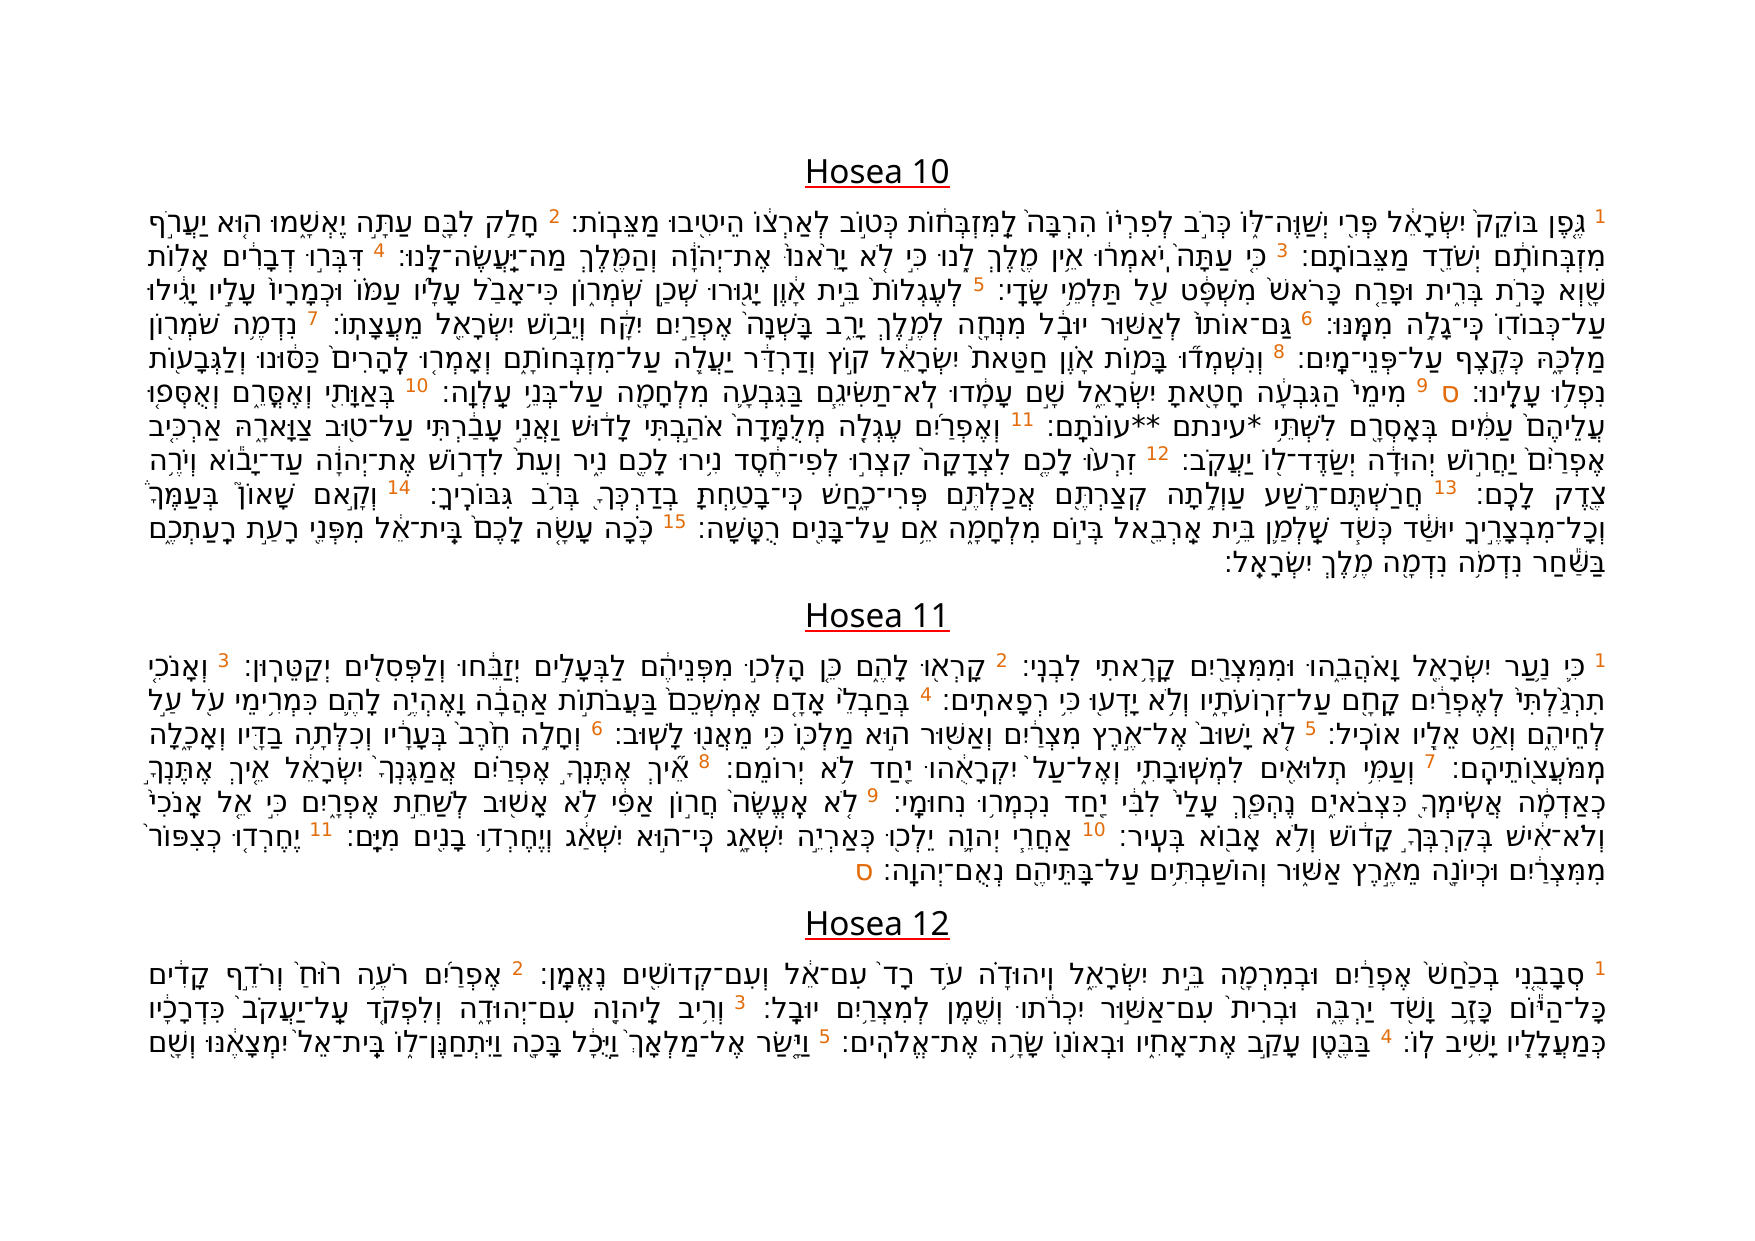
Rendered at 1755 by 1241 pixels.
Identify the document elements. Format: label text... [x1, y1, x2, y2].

text 1 כִּ֛י נַ֥עַר יִשְׂרָאֵ֖ל וָאֹהֲבֵ֑הוּ וּמִמִּצְרַ֖יִם קָרָ֥אתִי לִבְנִֽי׃ 2 קָרְא֖וּ לָהֶ֑ם כֵּ֚ן הָלְכ֣וּ מִפְּנֵיהֶ֔ם לַבְּעָלִ֣ים יְזַבֵּ֔חוּ וְלַפְּסִלִ֖ים יְקַטֵּרֽוּן׃ ‬‬3 וְאָנֹכִ֤י תִרְגַּ֙לְתִּי֙ לְאֶפְרַ֔יִם קָחָ֖ם עַל־זְרֽוֹעֹתָ֑יו וְלֹ֥א יָדְע֖וּ כִּ֥י רְפָאתִֽים׃ ‬‬4 בְּחַבְלֵ֨י אָדָ֤ם אֶמְשְׁכֵם֙ בַּעֲבֹת֣וֹת אַהֲבָ֔ה וָאֶהְיֶ֥ה לָהֶ֛ם כִּמְרִ֥ימֵי עֹ֖ל עַ֣ל לְחֵיהֶ֑ם וְאַ֥ט אֵלָ֖יו אוֹכִֽיל׃ ‬‬5 לֹ֤א יָשׁוּב֙ אֶל־אֶ֣רֶץ מִצְרַ֔יִם וְאַשּׁ֖וּר ה֣וּא מַלְכּ֑וֹ כִּ֥י מֵאֲנ֖וּ לָשֽׁוּב׃ ‬‬6 וְחָלָ֥ה חֶ֙רֶב֙ בְּעָרָ֔יו וְכִלְּתָ֥ה בַדָּ֖יו וְאָכָ֑לָה מִֽמֹּעֲצ֖וֹתֵיהֶֽם׃ ‬‬7 וְעַמִּ֥י תְלוּאִ֖ים לִמְשֽׁוּבָתִ֑י וְאֶל־עַל֙ יִקְרָאֻ֔הוּ יַ֖חַד לֹ֥א יְרוֹמֵם׃ ‬‬8 אֵ֞יךְ אֶתֶּנְךָ֣ אֶפְרַ֗יִם אֲמַגֶּנְךָ֙ יִשְׂרָאֵ֔ל אֵ֚יךְ אֶתֶּנְךָ֣ כְאַדְמָ֔ה אֲשִֽׂימְךָ֖ כִּצְבֹאיִ֑ם נֶהְפַּ֤ךְ עָלַי֙ לִבִּ֔י יַ֖חַד נִכְמְר֥וּ נִחוּמָֽי׃ ‬‬9 לֹ֤א אֶֽעֱשֶׂה֙ חֲר֣וֹן אַפִּ֔י לֹ֥א אָשׁ֖וּב לְשַׁחֵ֣ת אֶפְרָ֑יִם כִּ֣י אֵ֤ל אָֽנֹכִי֙ וְלֹא־אִ֔ישׁ בְּקִרְבְּךָ֣ קָד֔וֹשׁ וְלֹ֥א אָב֖וֹא בְּעִֽיר׃ ‬‬10 אַחֲרֵ֧י יְהוָ֛ה יֵלְכ֖וּ כְּאַרְיֵ֣ה יִשְׁאָ֑ג כִּֽי־ה֣וּא יִשְׁאַ֔ג וְיֶחֶרְד֥וּ בָנִ֖ים מִיָּֽם׃ ‬‬11 יֶחֶרְד֤וּ כְצִפּוֹר֙ מִמִּצְרַ֔יִם וּכְיוֹנָ֖ה מֵאֶ֣רֶץ אַשּׁ֑וּר וְהוֹשַׁבְתִּ֥ים עַל־בָּתֵּיהֶ֖ם נְאֻם־יְהוָֽה׃ ס ‬‬‬‬‬‬‬‬‬‬‬‬ [148, 649, 1606, 887]
text 1 גֶּ֤פֶן בּוֹקֵק֙ יִשְׂרָאֵ֔ל פְּרִ֖י יְשַׁוֶּה־לּ֑וֹ כְּרֹ֣ב לְפִרְי֗וֹ הִרְבָּה֙ לַֽמִּזְבְּח֔וֹת כְּט֣וֹב לְאַרְצ֔וֹ הֵיטִ֖יבוּ מַצֵּבֽוֹת׃ ‬‬‬2 חָלַ֥ק לִבָּ֖ם עַתָּ֣ה יֶאְשָׁ֑מוּ ה֚וּא יַעֲרֹ֣ף מִזְבְּחוֹתָ֔ם יְשֹׁדֵ֖ד מַצֵּבוֹתָֽם׃ ‬‬3 כִּ֤י עַתָּה֙ יֹֽאמְר֔וּ אֵ֥ין מֶ֖לֶךְ לָ֑נוּ כִּ֣י לֹ֤א יָרֵ֙אנוּ֙ אֶת־יְהֹוָ֔ה וְהַמֶּ֖לֶךְ מַה־יַּֽעֲשֶׂה־לָּֽנוּ׃ ‬‬4 דִּבְּר֣וּ דְבָרִ֔ים אָל֥וֹת שָׁ֖וְא כָּרֹ֣ת בְּרִ֑ית וּפָרַ֤ח כָּרֹאשׁ֙ מִשְׁפָּ֔ט עַ֖ל תַּלְמֵ֥י שָׂדָֽי׃ ‬‬5 לְעֶגְלוֹת֙ בֵּ֣ית אָ֔וֶן יָג֖וּרוּ שְׁכַ֣ן שֹֽׁמְר֑וֹן כִּי־אָבַ֨ל עָלָ֜יו עַמּ֗וֹ וּכְמָרָיו֙ עָלָ֣יו יָגִ֔ילוּ עַל־כְּבוֹד֖וֹ כִּֽי־גָלָ֥ה מִמֶּֽנּוּ׃ ‬‬6 גַּם־אוֹתוֹ֙ לְאַשּׁ֣וּר יוּבָ֔ל מִנְחָ֖ה לְמֶ֣לֶךְ יָרֵ֑ב בָּשְׁנָה֙ אֶפְרַ֣יִם יִקָּ֔ח וְיֵב֥וֹשׁ יִשְׂרָאֵ֖ל מֵעֲצָתֽוֹ׃ ‬‬7 נִדְמֶ֥ה שֹׁמְר֖וֹן מַלְכָּ֑הּ כְּקֶ֖צֶף עַל־פְּנֵי־מָֽיִם׃ ‬‬8 וְנִשְׁמְד֞וּ בָּמ֣וֹת אָ֗וֶן חַטַּאת֙ יִשְׂרָאֵ֔ל ק֣וֹץ וְדַרְדַּ֔ר יַעֲלֶ֖ה עַל־מִזְבְּחוֹתָ֑ם וְאָמְר֤וּ לֶֽהָרִים֙ כַּסּ֔וּנוּ וְלַגְּבָע֖וֹת נִפְל֥וּ עָלֵֽינוּ׃ ס ‬‬9 מִימֵי֙ הַגִּבְעָ֔ה חָטָ֖אתָ יִשְׂרָאֵ֑ל שָׁ֣ם עָמָ֔דוּ לֹֽא־תַשִּׂיגֵ֧ם בַּגִּבְעָ֛ה מִלְחָמָ֖ה עַל־בְּנֵ֥י עַֽלְוָֽה׃ ‬‬10 בְּאַוָּתִ֖י וְאֶסֳּרֵ֑ם וְאֻסְּפ֤וּ עֲלֵיהֶם֙ עַמִּ֔ים בְּאָסְרָ֖ם לִשְׁתֵּ֥י *עינתם **עוֹנֹתָֽם׃ ‬‬11 וְאֶפְרַ֜יִם עֶגְלָ֤ה מְלֻמָּדָה֙ אֹהַ֣בְתִּי לָד֔וּשׁ וַאֲנִ֣י עָבַ֔רְתִּי עַל־ט֖וּב צַוָּארָ֑הּ אַרְכִּ֤יב אֶפְרַ֙יִם֙ יַחֲר֣וֹשׁ יְהוּדָ֔ה יְשַׂדֶּד־ל֖וֹ יַעֲקֹֽב׃ ‬‬12 זִרְע֨וּ לָכֶ֤ם לִצְדָקָה֙ קִצְר֣וּ לְפִי־חֶ֔סֶד נִ֥ירוּ לָכֶ֖ם נִ֑יר וְעֵת֙ לִדְר֣וֹשׁ אֶת־יְהוָ֔ה עַד־יָב֕וֹא וְיֹרֶ֥ה צֶ֖דֶק לָכֶֽם׃ ‬‬13 חֲרַשְׁתֶּם־רֶ֛שַׁע עַוְלָ֥תָה קְצַרְתֶּ֖ם אֲכַלְתֶּ֣ם פְּרִי־כָ֑חַשׁ כִּֽי־בָטַ֥חְתָּ בְדַרְכְּךָ֖ בְּרֹ֥ב גִּבּוֹרֶֽיךָ׃ ‬‬14 וְקָ֣אם שָׁאוֹן֮ בְּעַמֶּךָ֒ וְכָל־מִבְצָרֶ֣יךָ יוּשַּׁ֔ד כְּשֹׁ֧ד שַֽׁלְמַ֛ן בֵּ֥ית אַֽרְבֵ֖אל בְּי֣וֹם מִלְחָמָ֑ה אֵ֥ם עַל־בָּנִ֖ים רֻטָּֽשָׁה׃ ‬‬15 כָּ֗כָה עָשָׂ֤ה לָכֶם֙ בֵּֽית־אֵ֔ל מִפְּנֵ֖י רָעַ֣ת רָֽעַתְכֶ֑ם בַּשַּׁ֕חַר נִדְמֹ֥ה נִדְמָ֖ה מֶ֥לֶךְ יִשְׂרָאֵֽל׃ ‬‬‬‬‬‬‬‬‬‬‬‬‬‬‬‬ [148, 206, 1606, 579]
text Hosea 12 [148, 900, 1606, 945]
text Hosea 11 [148, 592, 1606, 637]
text 1 סְבָבֻ֤נִי בְכַ֙חַשׁ֙ אֶפְרַ֔יִם וּבְמִרְמָ֖ה בֵּ֣ית יִשְׂרָאֵ֑ל וִֽיהוּדָ֗ה עֹ֥ד רָד֙ עִם־אֵ֔ל וְעִם־קְדוֹשִׁ֖ים נֶאֱמָֽן׃ 2 אֶפְרַ֜יִם רֹעֶ֥ה ר֙וּחַ֙ וְרֹדֵ֣ף קָדִ֔ים כָּל־הַיּ֕וֹם כָּזָ֥ב וָשֹׁ֖ד יַרְבֶּ֑ה וּבְרִית֙ עִם־אַשּׁ֣וּר יִכְרֹ֔תוּ וְשֶׁ֖מֶן לְמִצְרַ֥יִם יוּבָֽל׃ ‬‬3 וְרִ֥יב לַֽיהוָ֖ה עִם־יְהוּדָ֑ה וְלִפְקֹ֤ד עַֽל־יַעֲקֹב֙ כִּדְרָכָ֔יו כְּמַעֲלָלָ֖יו יָשִׁ֥יב לֽוֹ׃ ‬‬4 בַּבֶּ֖טֶן עָקַ֣ב אֶת־אָחִ֑יו וּבְאוֹנ֖וֹ שָׂרָ֥ה אֶת־אֱלֹהִֽים׃ ‬‬5 וַיָּ֤שַׂר אֶל־מַלְאָךְ֙ וַיֻּכָ֔ל בָּכָ֖ה וַיִּתְחַנֶּן־ל֑וֹ בֵּֽית־אֵל֙ יִמְצָאֶ֔נּוּ וְשָׁ֖ם יְדַבֵּ֥ר עִמָּֽנוּ׃ ‬‬6 וַֽיהוָ֖ה אֱלֹהֵ֣י הַצְּבָא֑וֹת יְהוָ֖ה זִכְרֽוֹ׃ ‬‬7 וְאַתָּ֖ה בֵּאלֹהֶ֣יךָ תָשׁ֑וּב חֶ֤סֶד וּמִשְׁפָּט֙ שְׁמֹ֔ר וְקַוֵּ֥ה אֶל־אֱלֹהֶ֖יךָ תָּמִֽיד׃ ‬‬8 כְּנַ֗עַן בְּיָד֛וֹ מֹאזְנֵ֥י מִרְמָ֖ה לַעֲשֹׁ֥ק אָהֵֽב׃ ‬‬9 וַיֹּ֣אמֶר אֶפְרַ֔יִם אַ֣ךְ עָשַׁ֔רְתִּי מָצָ֥אתִי א֖וֹן לִ֑י כָּל־יְגִיעַ֕י לֹ֥א יִמְצְאוּ־לִ֖י עָוֺ֥ן אֲשֶׁר־חֵֽטְא׃ ‬‬10 וְאָנֹכִ֛י יְהוָ֥ה אֱלֹהֶ֖יךָ מֵאֶ֣רֶץ מִצְרָ֑יִם עֹ֛ד אוֹשִֽׁיבְךָ֥ בָ‬‏אֳהָלִ֖ים כִּימֵ֥י מוֹעֵֽד׃ ‬‬11 וְדִבַּ֙רְתִּי֙ עַל־הַנְּבִיאִ֔ים וְאָנֹכִ֖י חָז֣וֹן הִרְבֵּ֑יתִי וּבְיַ֥ד הַנְּבִיאִ֖ים אֲדַמֶּֽה׃ ‬‬12 אִם־גִּלְעָ֥ד אָ֙וֶן֙ אַךְ־שָׁ֣וְא הָי֔וּ בַּגִּלְגָּ֖ל שְׁוָרִ֣ים זִבֵּ֑חוּ גַּ֤ם מִזְבְּחוֹתָם֙ כְּגַלִּ֔ים עַ֖ל תַּלְמֵ֥י שָׂדָֽי׃ ‬‬13 וַיִּבְרַ֥ח יַעֲקֹ֖ב שְׂדֵ֣ה אֲרָ֑ם וַיַּעֲבֹ֤ד יִשְׂרָאֵל֙ בְּאִשָּׁ֔ה וּבְאִשָּׁ֖ה שָׁמָֽר׃ ‬‬14 וּבְנָבִ֕יא הֶעֱלָ֧ה יְהוָ֛ה אֶת־יִשְׂרָאֵ֖ל מִמִּצְרָ֑יִם וּבְנָבִ֖יא נִשְׁמָֽר׃ ‬‬15 הִכְעִ֥יס אֶפְרַ֖יִם תַּמְרוּרִ֑ים וְדָמָיו֙ עָלָ֣יו יִטּ֔וֹשׁ וְחֶ֨רְפָּת֔וֹ יָשִׁ֥יב ל֖וֹ אֲדֹנָֽיו׃ ‬‬‬‬‬‬‬‬‬‬‬‬‬‬‬‬ [148, 958, 1606, 1059]
text Hosea 10 [148, 148, 1606, 193]
